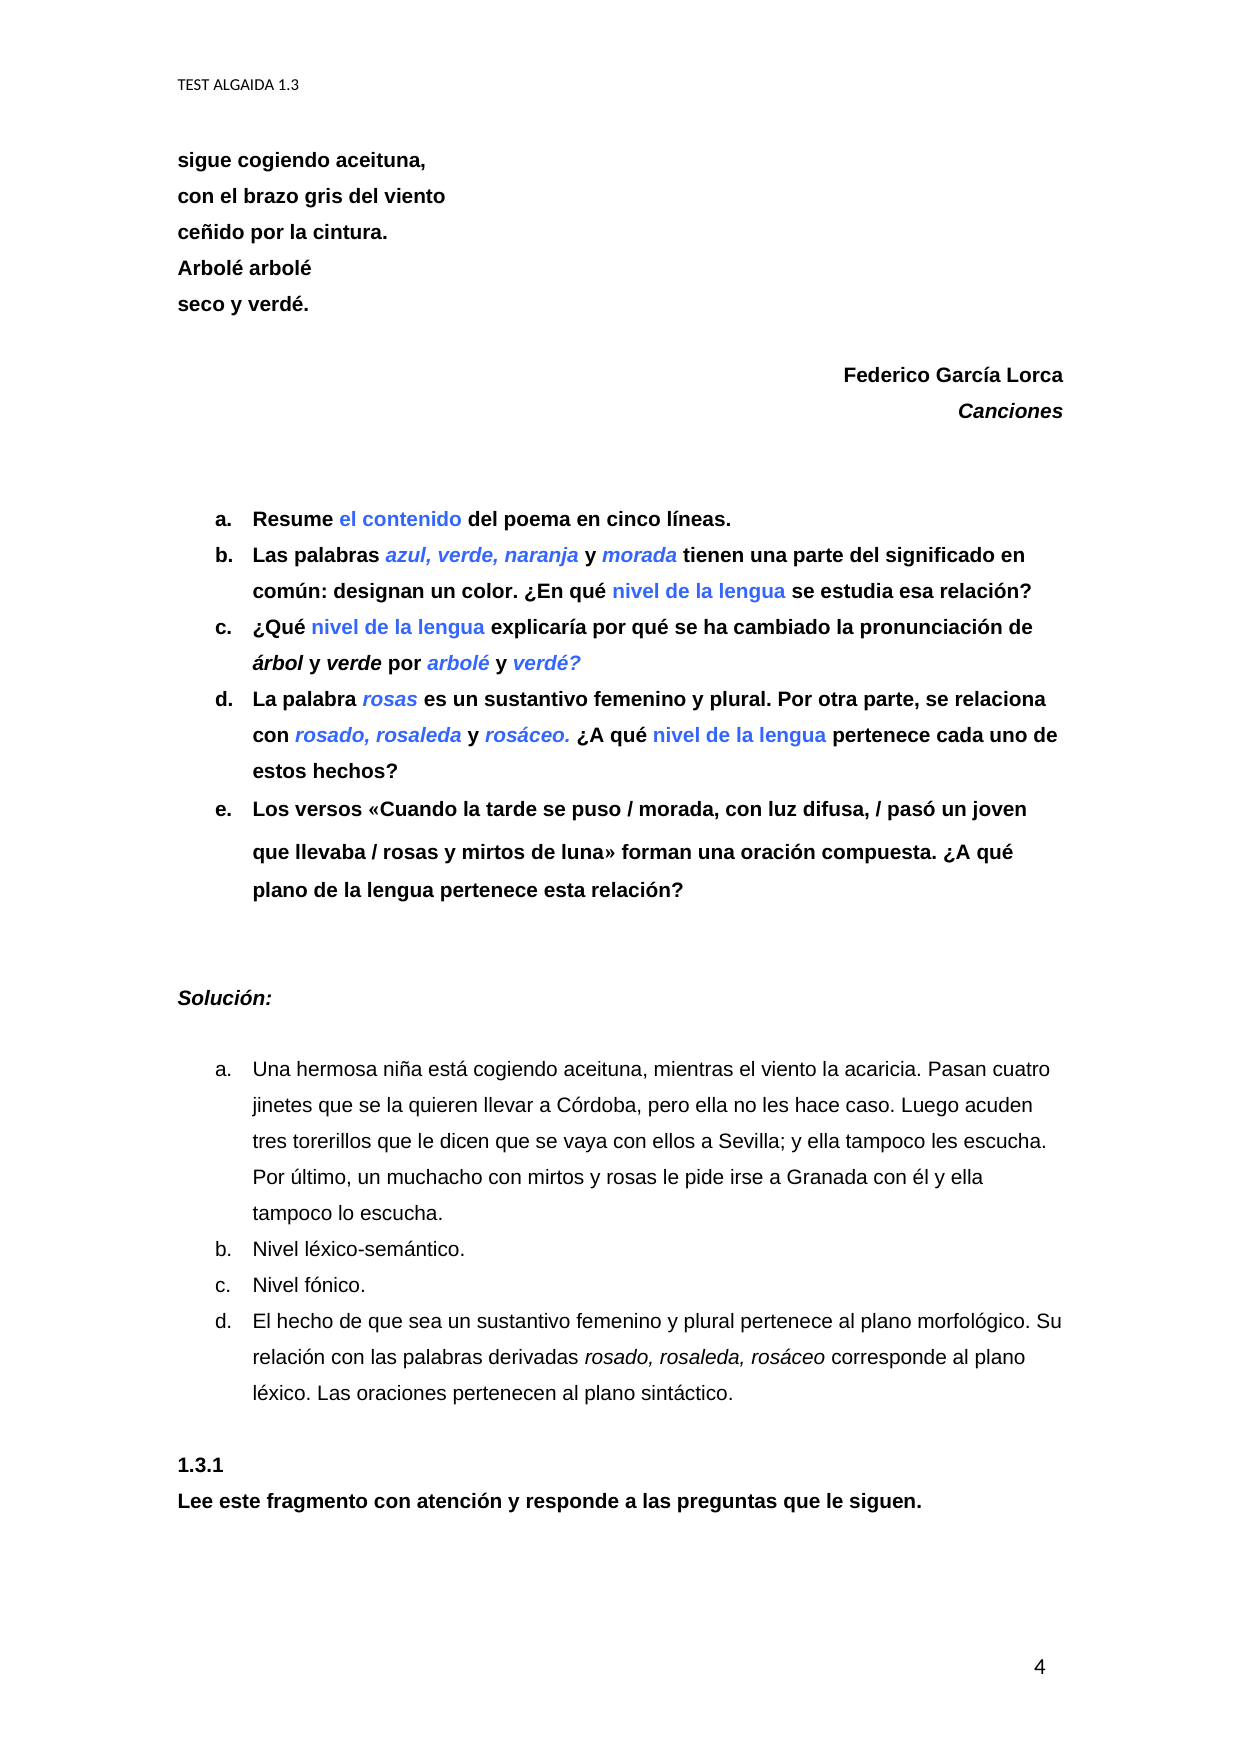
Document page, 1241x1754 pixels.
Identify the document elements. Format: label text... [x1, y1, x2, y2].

text 1.3.1 [177, 1452, 1063, 1476]
list ¿Qué nivel de la lengua explicaría por qué se ha cambiado la pronunciación de árbol y verde por arbolé y verdé? [215, 615, 1063, 675]
list La palabra rosas es un sustantivo femenino y plural. Por otra parte, se relaciona con rosado, rosaleda y rosáceo. ¿A qué nivel de la lengua pertenece cada uno de estos hechos? [215, 687, 1063, 782]
text Federico García Lorca [177, 363, 1063, 387]
list Resume el contenido del poema en cinco líneas. [215, 507, 1063, 531]
text Lee este fragmento con atención y responde a las preguntas que le siguen. [177, 1488, 1063, 1512]
list El hecho de que sea un sustantivo femenino y plural pertenece al plano morfológico. Su relación con las palabras derivadas rosado, rosaleda, rosáceo corresponde al plano léxico. Las oraciones pertenecen al plano sintáctico. [215, 1309, 1063, 1404]
text ceñido por la cintura. [177, 219, 1063, 243]
list Nivel fónico. [215, 1273, 1063, 1297]
list Los versos «Cuando la tarde se puso / morada, con luz difusa, / pasó un joven que llevaba / rosas y mirtos de luna» forman una oración compuesta. ¿A qué plano de la lengua pertenece esta relación? [215, 794, 1063, 901]
text seco y verdé. [177, 291, 1063, 315]
text con el brazo gris del viento [177, 183, 1063, 207]
list Nivel léxico-semántico. [215, 1237, 1063, 1261]
text sigue cogiendo aceituna, [177, 148, 1063, 172]
text Arbolé arbolé [177, 255, 1063, 279]
text Canciones [177, 399, 1063, 423]
list Las palabras azul, verde, naranja y morada tienen una parte del significado en común: designan un color. ¿En qué nivel de la lengua se estudia esa relación? [215, 543, 1063, 603]
text Solución: [177, 985, 1063, 1009]
list Una hermosa niña está cogiendo aceituna, mientras el viento la acaricia. Pasan cuatro jinetes que se la quieren llevar a Córdoba, pero ella no les hace caso. Luego acuden tres torerillos que le dicen que se vaya con ellos a Sevilla; y ella tampoco les escucha. Por último, un muchacho con mirtos y rosas le pide irse a Granada con él y ella tampoco lo escucha. [215, 1057, 1063, 1225]
